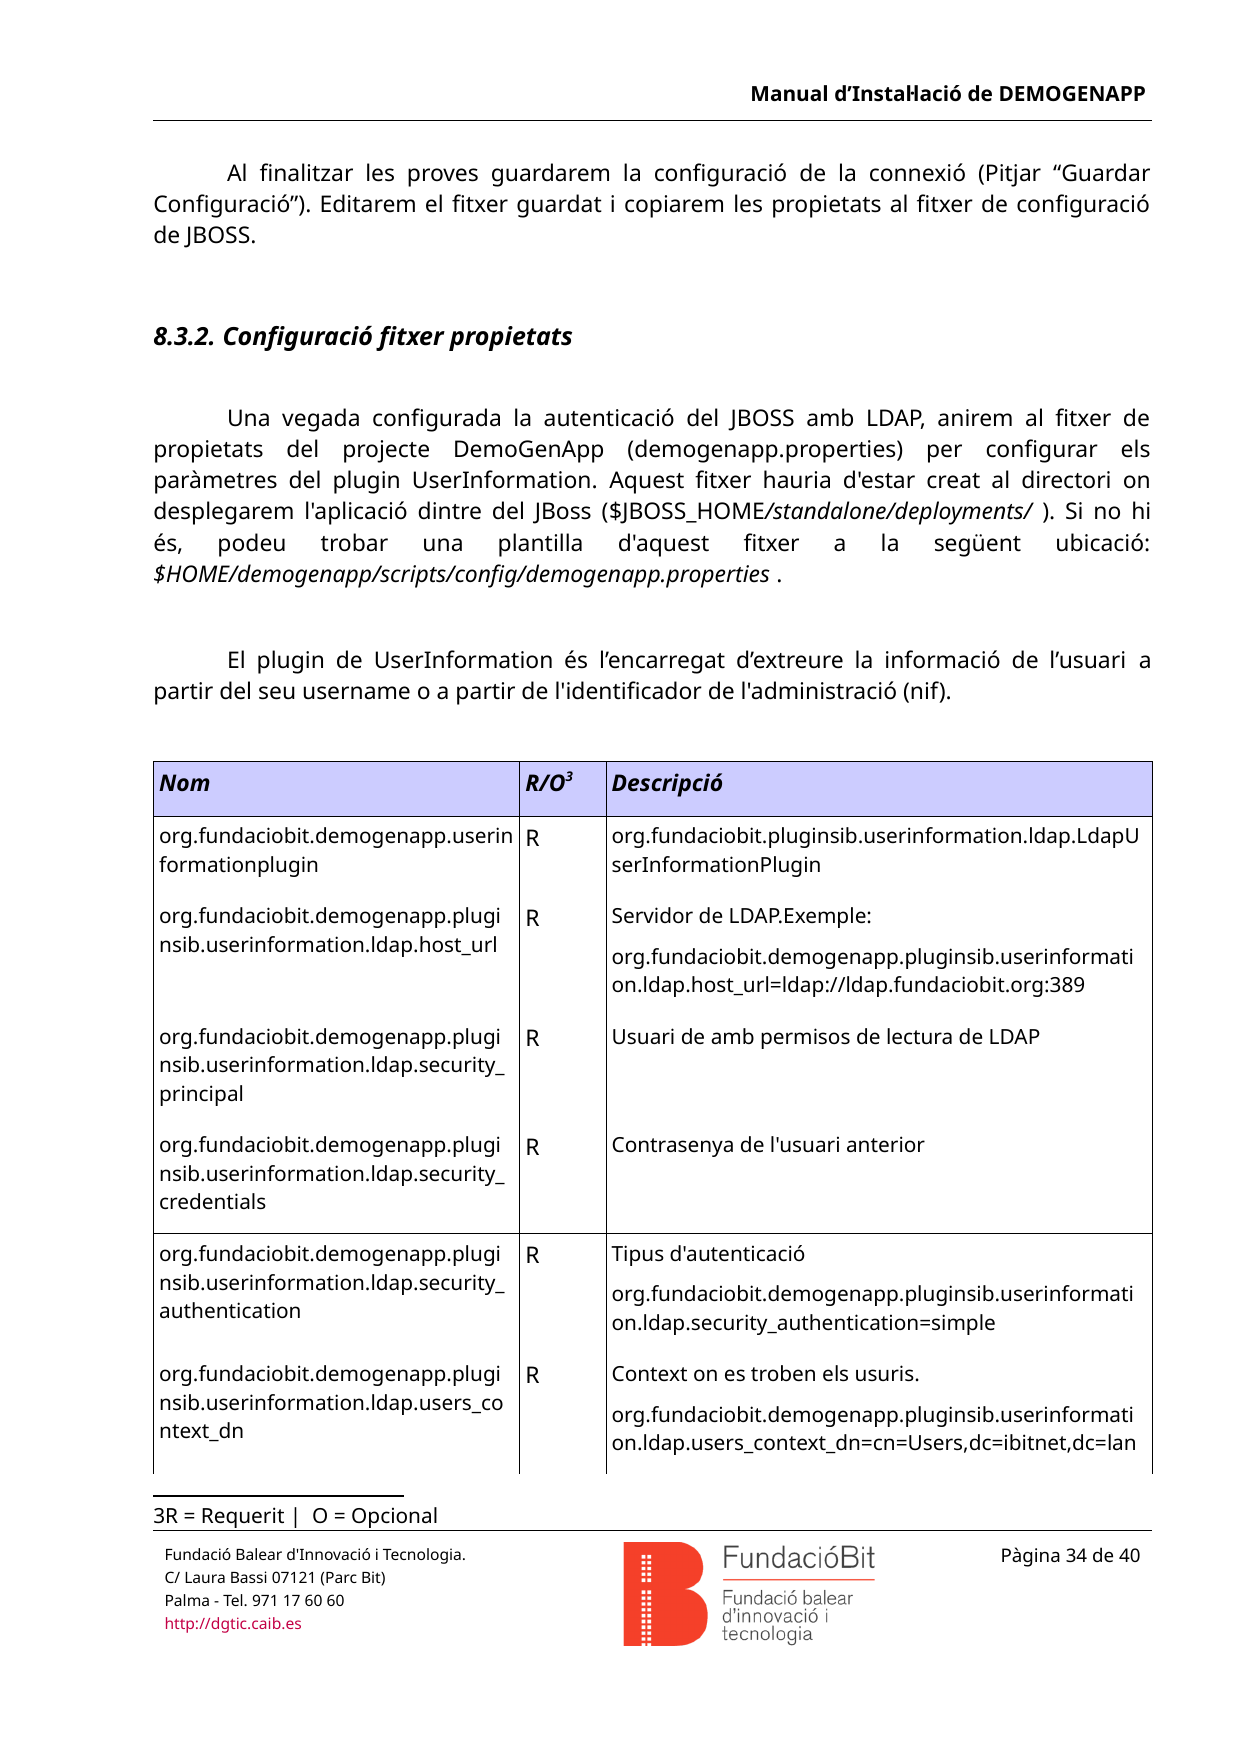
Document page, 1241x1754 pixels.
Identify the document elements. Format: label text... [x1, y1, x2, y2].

table_cell Contrasenya de l'usuari anterior [607, 1125, 1152, 1233]
table_cell org.fundaciobit.demogenapp.pluginsib.userinformation.ldap.security_credentials [154, 1125, 519, 1233]
table_cell Context on es troben els usuris. org.fundaciobit.demogenapp.pluginsib.userinformation.ldap.users_context_dn=cn=Users,dc=ibitnet,dc=lan [607, 1354, 1152, 1474]
table_cell Tipus d'autenticació org.fundaciobit.demogenapp.pluginsib.userinformation.ldap.security_authentication=simple [607, 1234, 1152, 1354]
table_cell R [520, 1125, 606, 1233]
text El plugin de UserInformation és l’encarregat d’extreure la informació de l’usuari a partir del seu username o a partir de l'identificador de l'administració (nif). [153, 644, 1152, 706]
table_header Descripció [607, 762, 1152, 816]
table_header Nom [154, 762, 519, 816]
subtitle Configuració fitxer propietats [153, 318, 1152, 352]
table_cell org.fundaciobit.pluginsib.userinformation.ldap.LdapUserInformationPlugin [607, 817, 1152, 896]
table_cell org.fundaciobit.demogenapp.pluginsib.userinformation.ldap.users_context_dn [154, 1354, 519, 1474]
table_cell Servidor de LDAP.Exemple: org.fundaciobit.demogenapp.pluginsib.userinformation.ldap.host_url=ldap://ldap.fundaciobit.org:389 [607, 896, 1152, 1016]
table_cell R [520, 1234, 606, 1354]
table_cell R [520, 1354, 606, 1474]
table_cell org.fundaciobit.demogenapp.pluginsib.userinformation.ldap.security_authentication [154, 1234, 519, 1354]
text Al finalitzar les proves guardarem la configuració de la connexió (Pitjar “Guardar Configuració”). Editarem el fitxer guardat i copiarem les propietats al fitxer de configuració de JBOSS. [153, 156, 1152, 250]
table_cell org.fundaciobit.demogenapp.pluginsib.userinformation.ldap.host_url [154, 896, 519, 1016]
table_cell org.fundaciobit.demogenapp.pluginsib.userinformation.ldap.security_principal [154, 1016, 519, 1125]
table_cell R [520, 817, 606, 896]
table_cell R [520, 1016, 606, 1125]
picture [623, 1542, 875, 1646]
table_cell R [520, 896, 606, 1016]
table_header R/O [520, 762, 606, 816]
text Una vegada configurada la autenticació del JBOSS amb LDAP, anirem al fitxer de propietats del projecte DemoGenApp (demogenapp.properties) per configurar els paràmetres del plugin UserInformation. Aquest fitxer hauria d'estar creat al directori on desplegarem l'aplicació dintre del JBoss ($JBOSS_HOME/standalone/deployments/ ). Si no hi és, podeu trobar una plantilla d'aquest fitxer a la següent ubicació: $HOME/demogenapp/scripts/config/demogenapp.properties . [153, 402, 1152, 589]
table_cell Usuari de amb permisos de lectura de LDAP [607, 1016, 1152, 1125]
table_cell org.fundaciobit.demogenapp.userinformationplugin [154, 817, 519, 896]
